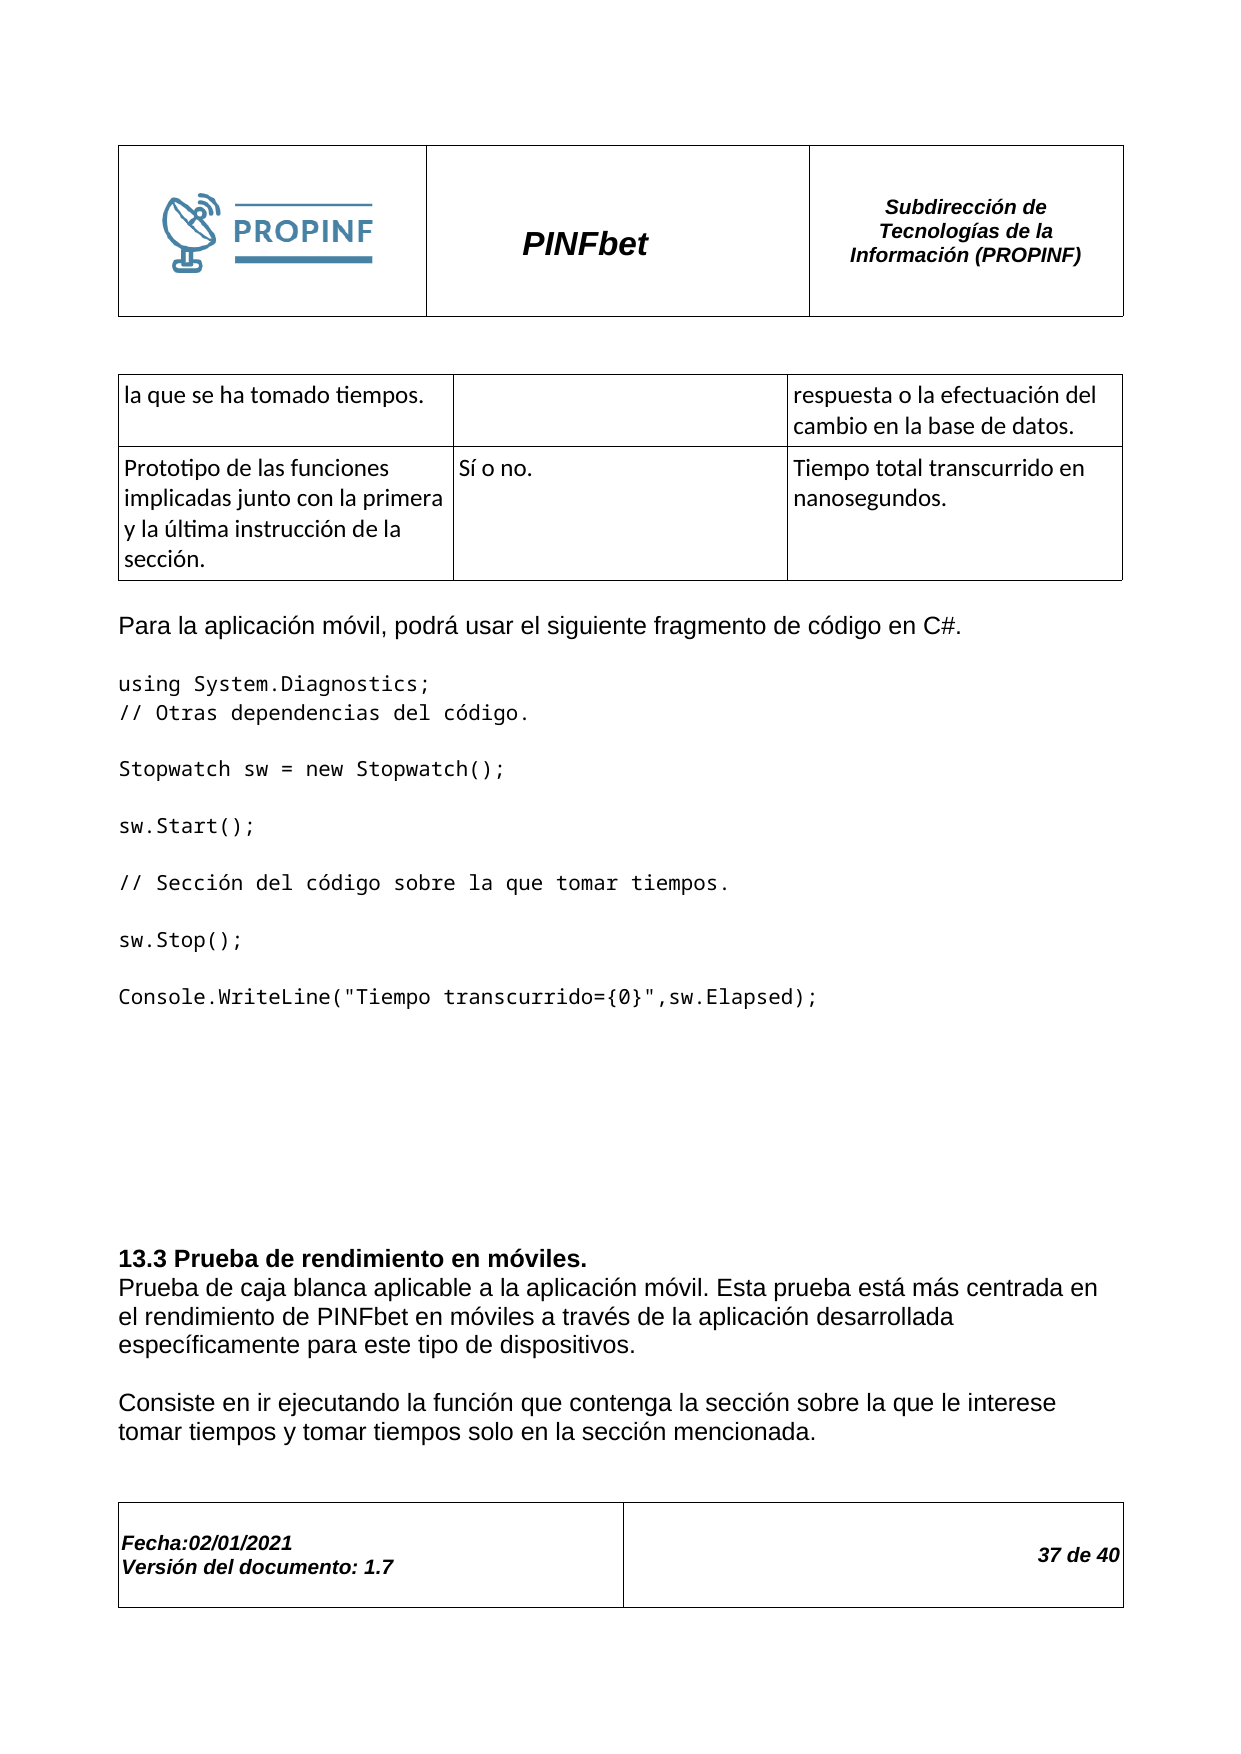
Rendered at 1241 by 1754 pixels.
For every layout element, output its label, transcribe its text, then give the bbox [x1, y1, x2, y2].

table_header respuesta o la efectuación del cambio en la base de datos. [788, 375, 1122, 446]
text Para la aplicación móvil, podrá usar el siguiente fragmento de código en C#. [118, 611, 1122, 640]
text Stopwatch sw = new Stopwatch(); [118, 754, 1122, 783]
table_header la que se ha tomado tiempos. [119, 375, 453, 446]
text sw.Stop(); [118, 925, 1122, 954]
text Console.WriteLine("Tiempo transcurrido={0}",sw.Elapsed); [118, 982, 1122, 1011]
text using System.Diagnostics; [118, 669, 1122, 698]
text // Sección del código sobre la que tomar tiempos. [118, 868, 1122, 897]
text sw.Start(); [118, 811, 1122, 840]
text Prueba de caja blanca aplicable a la aplicación móvil. Esta prueba está más centrada en el rendimiento de PINFbet en móviles a través de la aplicación desarrollada específicamente para este tipo de dispositivos. [118, 1273, 1122, 1359]
picture [126, 170, 414, 301]
table_header [454, 375, 787, 446]
table_cell Prototipo de las funciones implicadas junto con la primera y la última instrucción de la sección. [119, 447, 453, 580]
text // Otras dependencias del código. [118, 698, 1122, 726]
text 13.3 Prueba de rendimiento en móviles. [118, 1244, 1122, 1272]
table_cell Tiempo total transcurrido en nanosegundos. [788, 447, 1122, 580]
table_cell Sí o no. [454, 447, 787, 580]
text Consiste en ir ejecutando la función que contenga la sección sobre la que le interese tomar tiempos y tomar tiempos solo en la sección mencionada. [118, 1388, 1122, 1446]
